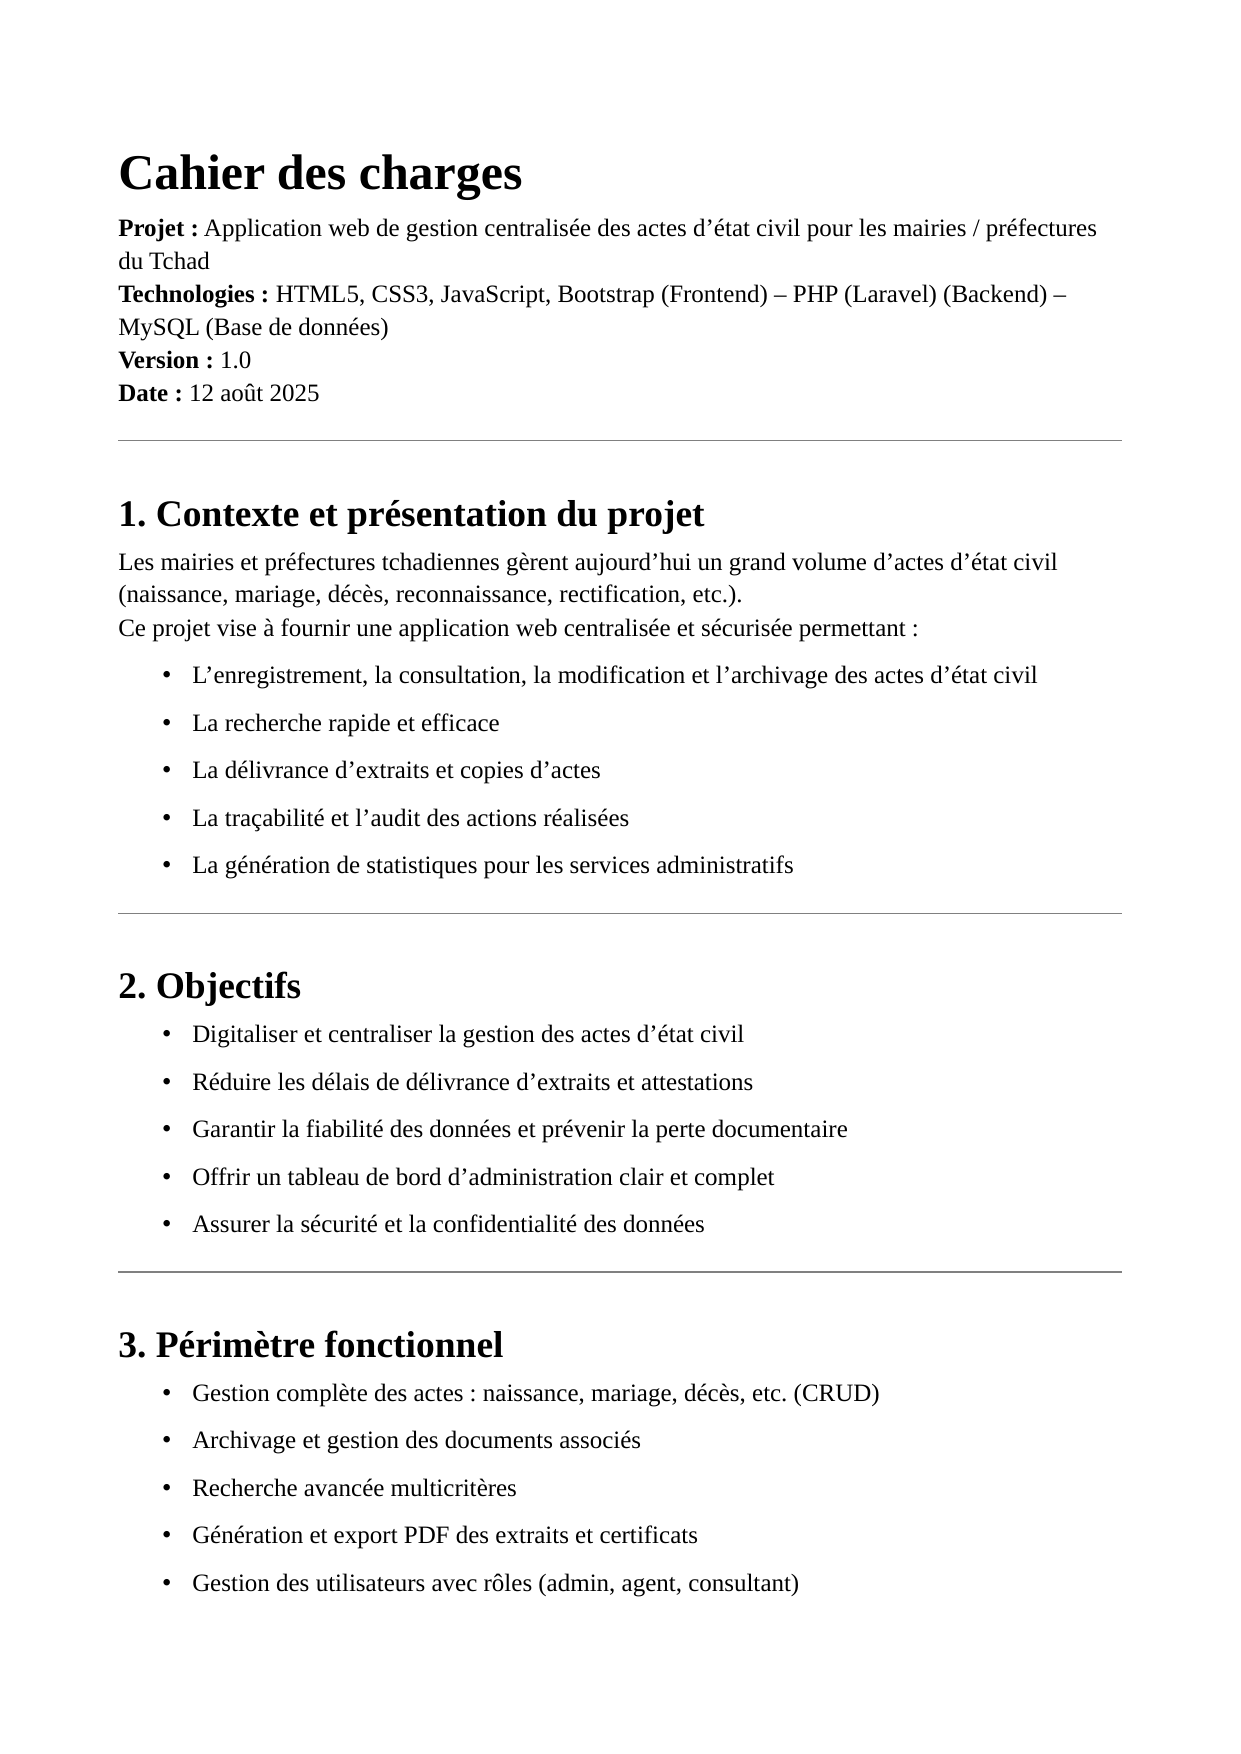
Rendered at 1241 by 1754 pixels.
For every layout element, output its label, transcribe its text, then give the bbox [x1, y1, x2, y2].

list La génération de statistiques pour les services administratifs [162, 851, 1122, 879]
subtitle 3. Périmètre fonctionnel [118, 1322, 1122, 1365]
list Gestion complète des actes : naissance, mariage, décès, etc. (CRUD) [162, 1378, 1122, 1406]
list La recherche rapide et efficace [162, 708, 1122, 737]
list Archivage et gestion des documents associés [162, 1425, 1122, 1454]
text Projet : Application web de gestion centralisée des actes d’état civil pour les mairies / préfectures du Tchad Technologies : HTML5, CSS3, JavaScript, Bootstrap (Frontend) – PHP (Laravel) (Backend) – MySQL (Base de données) Version : 1.0 Date : 12 août 2025 [118, 213, 1122, 407]
list La traçabilité et l’audit des actions réalisées [162, 803, 1122, 832]
list Assurer la sécurité et la confidentialité des données [162, 1209, 1122, 1238]
list Recherche avancée multicritères [162, 1473, 1122, 1502]
subtitle 2. Objectifs [118, 963, 1122, 1006]
text Les mairies et préfectures tchadiennes gèrent aujourd’hui un grand volume d’actes d’état civil (naissance, mariage, décès, reconnaissance, rectification, etc.). Ce projet vise à fournir une application web centralisée et sécurisée permettant : [118, 547, 1122, 641]
list Réduire les délais de délivrance d’extraits et attestations [162, 1067, 1122, 1095]
list Garantir la fiabilité des données et prévenir la perte documentaire [162, 1114, 1122, 1143]
list La délivrance d’extraits et copies d’actes [162, 755, 1122, 784]
subtitle 1. Contexte et présentation du projet [118, 491, 1122, 534]
list Génération et export PDF des extraits et certificats [162, 1521, 1122, 1549]
list Offrir un tableau de bord d’administration clair et complet [162, 1162, 1122, 1191]
list L’enregistrement, la consultation, la modification et l’archivage des actes d’état civil [162, 660, 1122, 689]
subtitle Cahier des charges [118, 143, 1122, 201]
list Digitaliser et centraliser la gestion des actes d’état civil [162, 1019, 1122, 1048]
list Gestion des utilisateurs avec rôles (admin, agent, consultant) [162, 1568, 1122, 1597]
